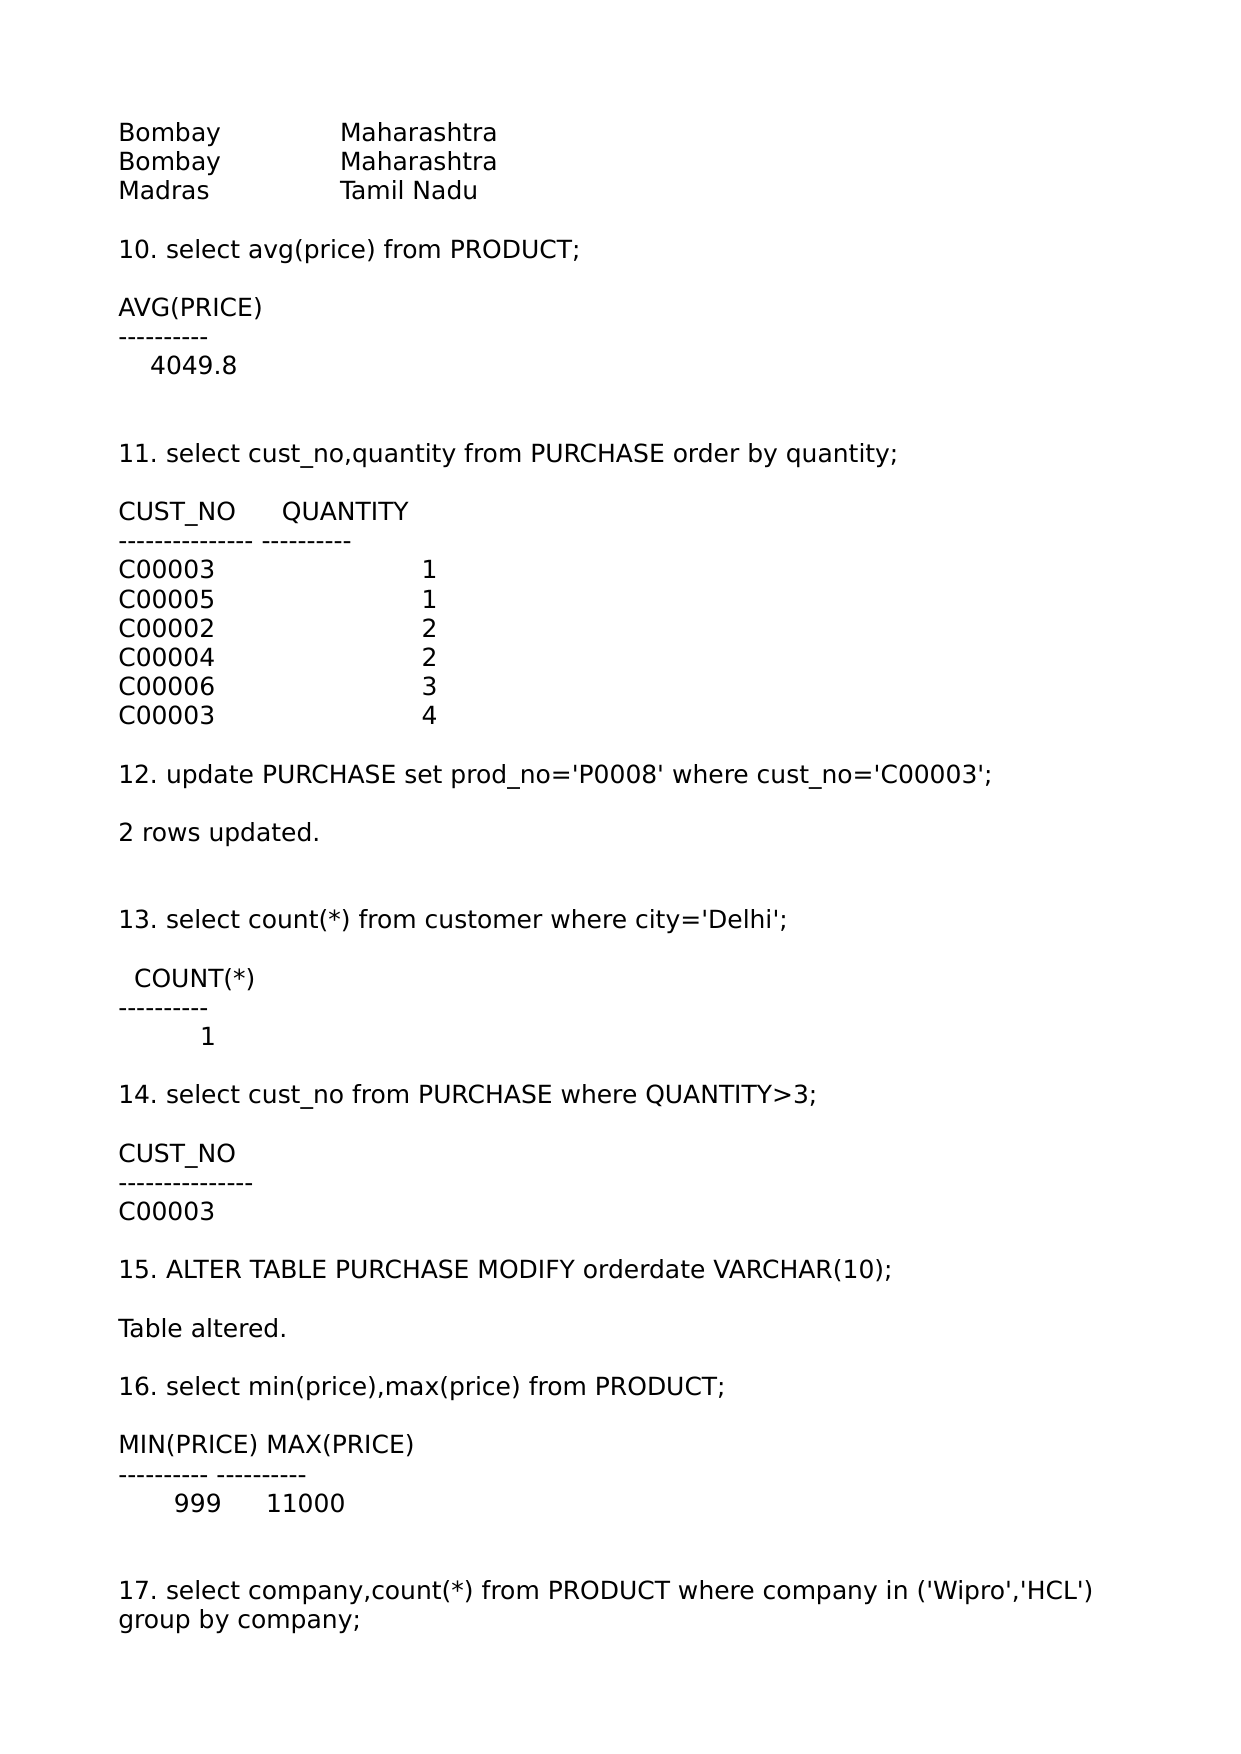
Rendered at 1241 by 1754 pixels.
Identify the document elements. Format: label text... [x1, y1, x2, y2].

text 10. select avg(price) from PRODUCT; [118, 235, 1122, 264]
text 14. select cust_no from PURCHASE where QUANTITY>3; [118, 1081, 1122, 1110]
text Table altered. [118, 1314, 1122, 1343]
text MIN(PRICE) MAX(PRICE) [118, 1431, 1122, 1460]
text Bombay Maharashtra [118, 118, 1122, 147]
text 999 11000 [118, 1489, 1122, 1518]
text 4049.8 [118, 351, 1122, 381]
text --------------- ---------- [118, 526, 1122, 556]
text --------------- [118, 1168, 1122, 1197]
text C00004 2 [118, 643, 1122, 672]
text 1 [118, 1022, 1122, 1051]
text CUST_NO QUANTITY [118, 497, 1122, 526]
text C00006 3 [118, 672, 1122, 701]
text C00003 [118, 1197, 1122, 1226]
text 17. select company,count(*) from PRODUCT where company in ('Wipro','HCL') group by company; [118, 1576, 1122, 1635]
text C00002 2 [118, 614, 1122, 643]
text 2 rows updated. [118, 818, 1122, 847]
text CUST_NO [118, 1139, 1122, 1168]
text ---------- ---------- [118, 1460, 1122, 1489]
text C00005 1 [118, 585, 1122, 614]
text 16. select min(price),max(price) from PRODUCT; [118, 1372, 1122, 1401]
text 12. update PURCHASE set prod_no='P0008' where cust_no='C00003'; [118, 760, 1122, 789]
text AVG(PRICE) [118, 293, 1122, 322]
text Bombay Maharashtra [118, 147, 1122, 176]
text 13. select count(*) from customer where city='Delhi'; [118, 906, 1122, 935]
text COUNT(*) [118, 964, 1122, 993]
text ---------- [118, 322, 1122, 351]
text ---------- [118, 993, 1122, 1022]
text C00003 4 [118, 701, 1122, 731]
text Madras Tamil Nadu [118, 176, 1122, 206]
text 15. ALTER TABLE PURCHASE MODIFY orderdate VARCHAR(10); [118, 1256, 1122, 1285]
text C00003 1 [118, 556, 1122, 585]
text 11. select cust_no,quantity from PURCHASE order by quantity; [118, 439, 1122, 468]
